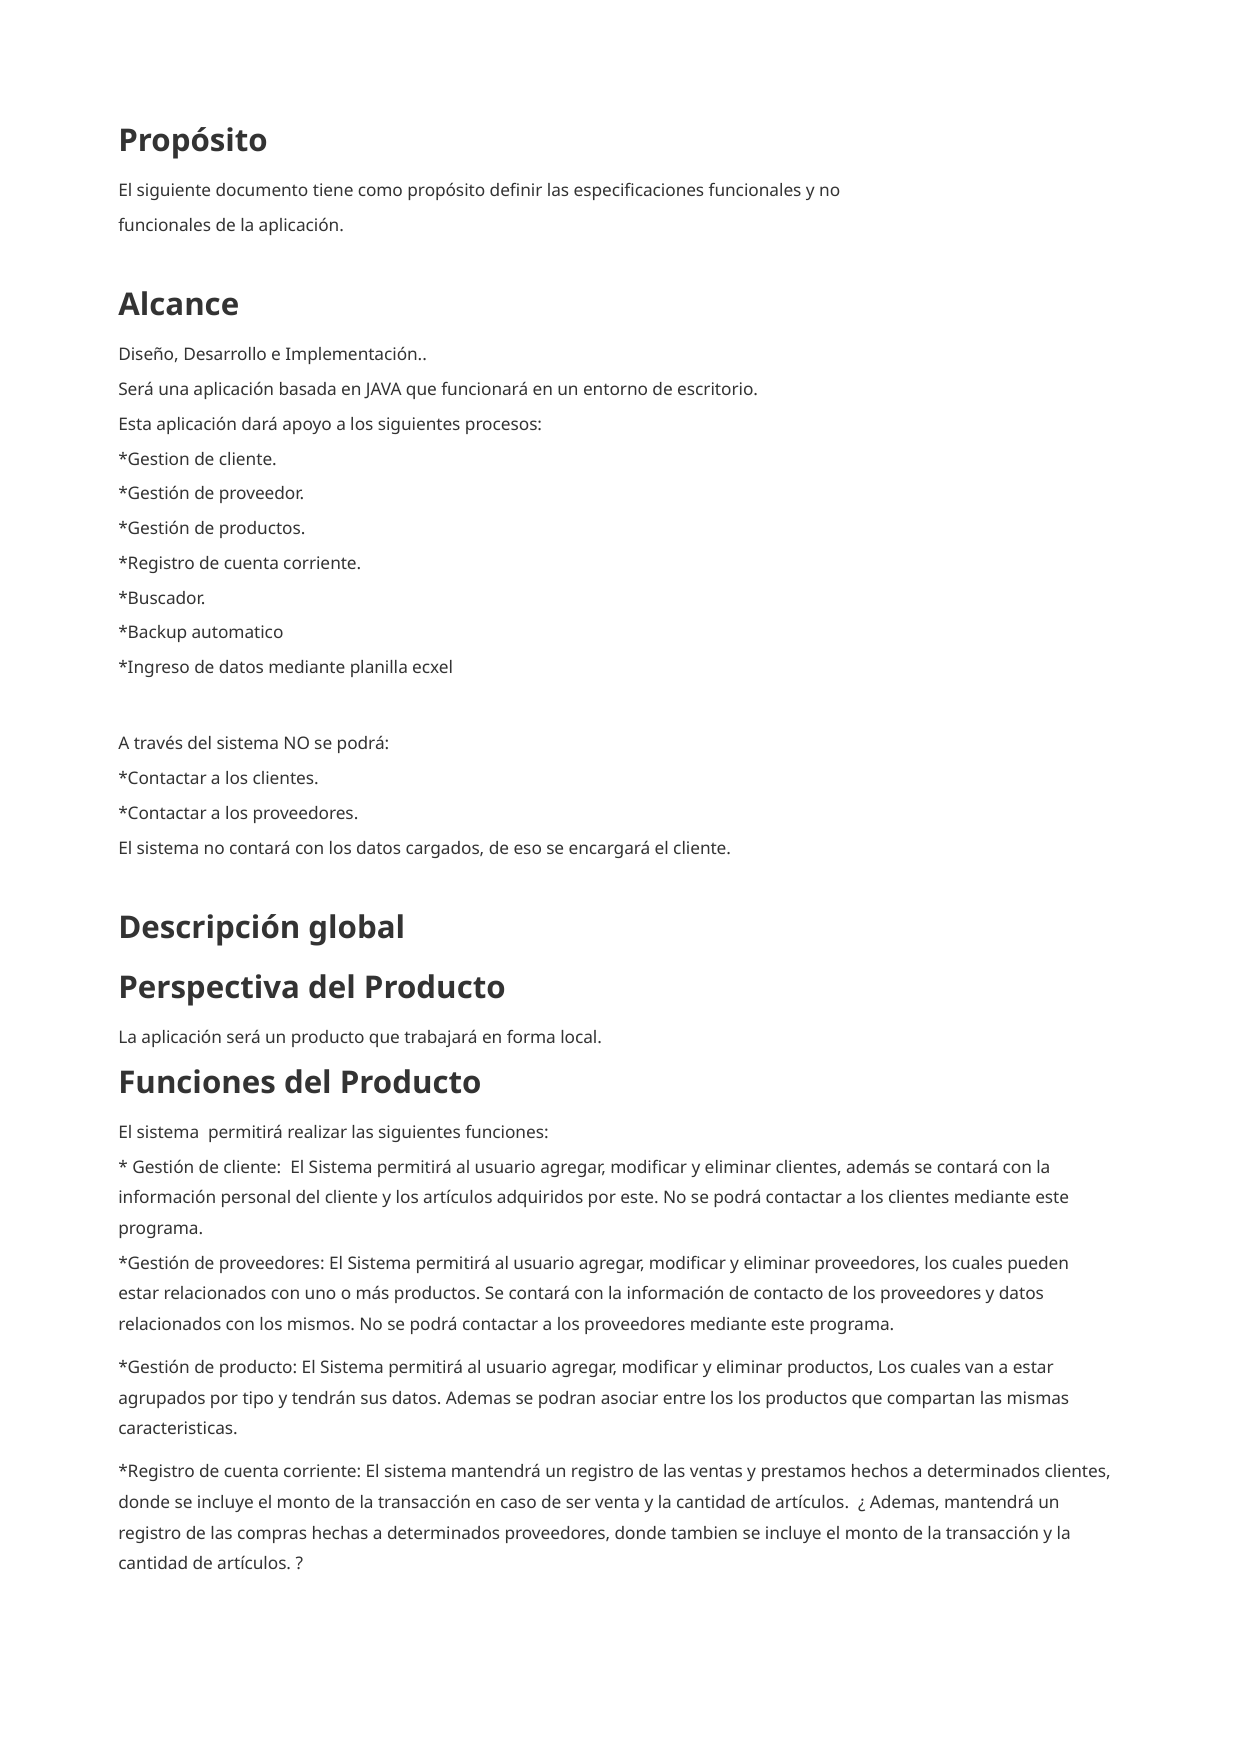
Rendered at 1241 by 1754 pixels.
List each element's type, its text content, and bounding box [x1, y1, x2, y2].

text *Ingreso de datos mediante planilla ecxel [118, 655, 1122, 679]
text Perspectiva del Producto [118, 965, 1122, 1008]
text *Registro de cuenta corriente: El sistema mantendrá un registro de las ventas y prestamos hechos a determinados clientes, donde se incluye el monto de la transacción en caso de ser venta y la cantidad de artículos. ¿ Ademas, mantendrá un registro de las compras hechas a determinados proveedores, donde tambien se incluye el monto de la transacción y la cantidad de artículos. ? [118, 1459, 1114, 1575]
text Propósito [118, 118, 1122, 161]
text *Gestión de productos. [118, 516, 1122, 540]
text El sistema no contará con los datos cargados, de eso se encargará el cliente. [118, 836, 1122, 859]
text *Backup automatico [118, 621, 1122, 644]
text *Gestion de cliente. [118, 447, 1122, 470]
text *Registro de cuenta corriente. [118, 551, 1122, 574]
text * Gestión de cliente: El Sistema permitirá al usuario agregar, modificar y eliminar clientes, además se contará con la información personal del cliente y los artículos adquiridos por este. No se podrá contactar a los clientes mediante este programa. [118, 1155, 1122, 1239]
text *Contactar a los clientes. [118, 766, 1122, 790]
text El siguiente documento tiene como propósito definir las especificaciones funcionales y no [118, 178, 1122, 201]
text Diseño, Desarrollo e Implementación.. [118, 342, 1122, 366]
text *Buscador. [118, 586, 1122, 609]
text *Gestión de producto: El Sistema permitirá al usuario agregar, modificar y eliminar productos, Los cuales van a estar agrupados por tipo y tendrán sus datos. Ademas se podran asociar entre los los productos que compartan las mismas caracteristicas. [118, 1355, 1114, 1440]
text funcionales de la aplicación. [118, 213, 1122, 236]
text Esta aplicación dará apoyo a los siguientes procesos: [118, 412, 1122, 435]
text Alcance [118, 282, 1122, 325]
text Funciones del Producto [118, 1060, 1122, 1103]
text *Gestión de proveedor. [118, 481, 1122, 505]
text Será una aplicación basada en JAVA que funcionará en un entorno de escritorio. [118, 377, 1122, 401]
text El sistema permitirá realizar las siguientes funciones: [118, 1120, 1122, 1143]
text *Gestión de proveedores: El Sistema permitirá al usuario agregar, modificar y eliminar proveedores, los cuales pueden estar relacionados con uno o más productos. Se contará con la información de contacto de los proveedores y datos relacionados con los mismos. No se podrá contactar a los proveedores mediante este programa. [118, 1251, 1114, 1335]
text *Contactar a los proveedores. [118, 801, 1122, 824]
text A través del sistema NO se podrá: [118, 731, 1122, 755]
text La aplicación será un producto que trabajará en forma local. [118, 1025, 1122, 1049]
text Descripción global [118, 905, 1122, 948]
